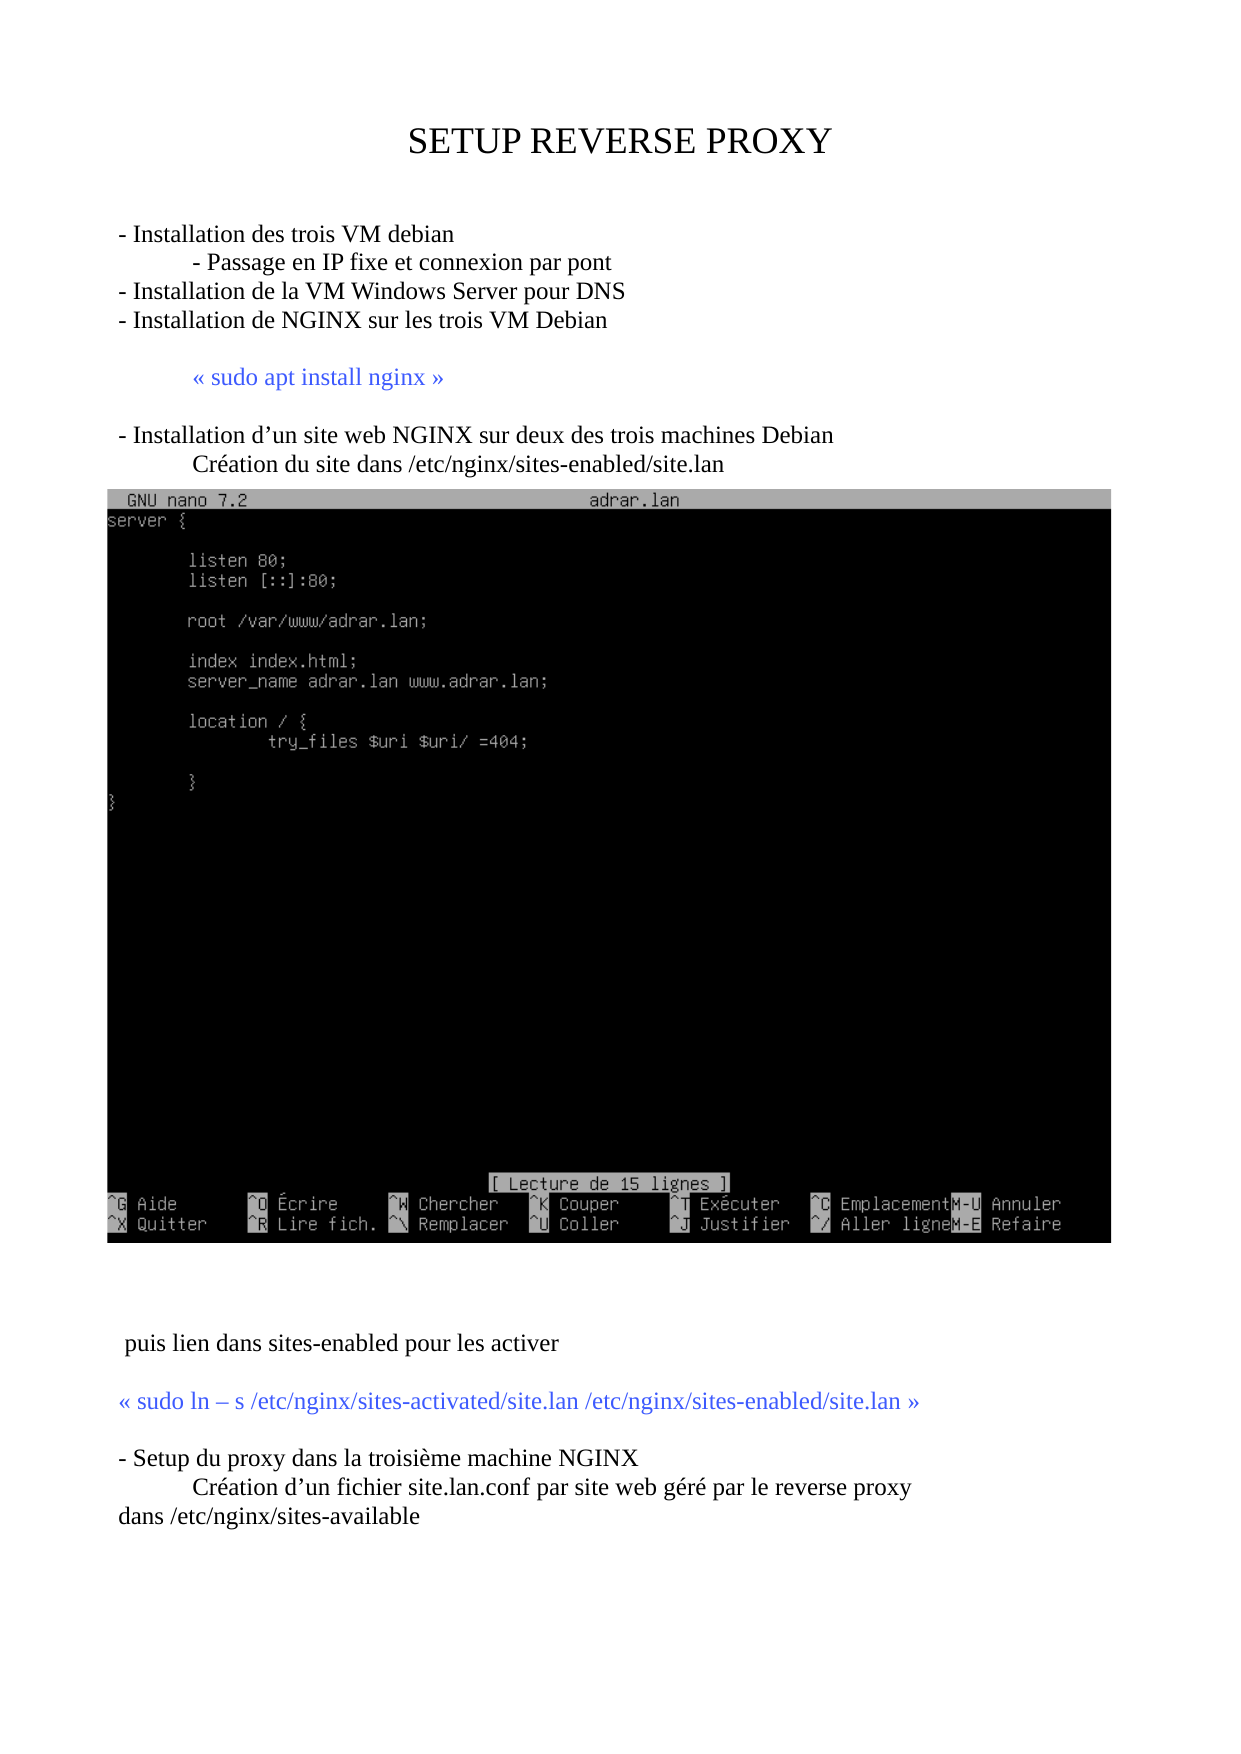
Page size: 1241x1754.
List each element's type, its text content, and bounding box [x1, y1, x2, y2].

text « sudo apt install nginx » [118, 362, 1122, 391]
text - Installation d’un site web NGINX sur deux des trois machines Debian [118, 420, 1122, 449]
text puis lien dans sites-enabled pour les activer [118, 1328, 1122, 1357]
text - Installation de NGINX sur les trois VM Debian [118, 305, 1122, 334]
text « sudo ln – s /etc/nginx/sites-activated/site.lan /etc/nginx/sites-enabled/site.lan » [118, 1386, 1122, 1415]
text Création du site dans /etc/nginx/sites-enabled/site.lan [118, 449, 1122, 477]
text - Installation de la VM Windows Server pour DNS [118, 276, 1122, 305]
text - Installation des trois VM debian [118, 219, 1122, 247]
text - Setup du proxy dans la troisième machine NGINX [118, 1443, 1122, 1472]
text Création d’un fichier site.lan.conf par site web géré par le reverse proxy [118, 1472, 1122, 1501]
text - Passage en IP fixe et connexion par pont [118, 247, 1122, 276]
picture [107, 489, 1112, 1243]
text dans /etc/nginx/sites-available [118, 1501, 1122, 1530]
text SETUP REVERSE PROXY [118, 118, 1122, 161]
